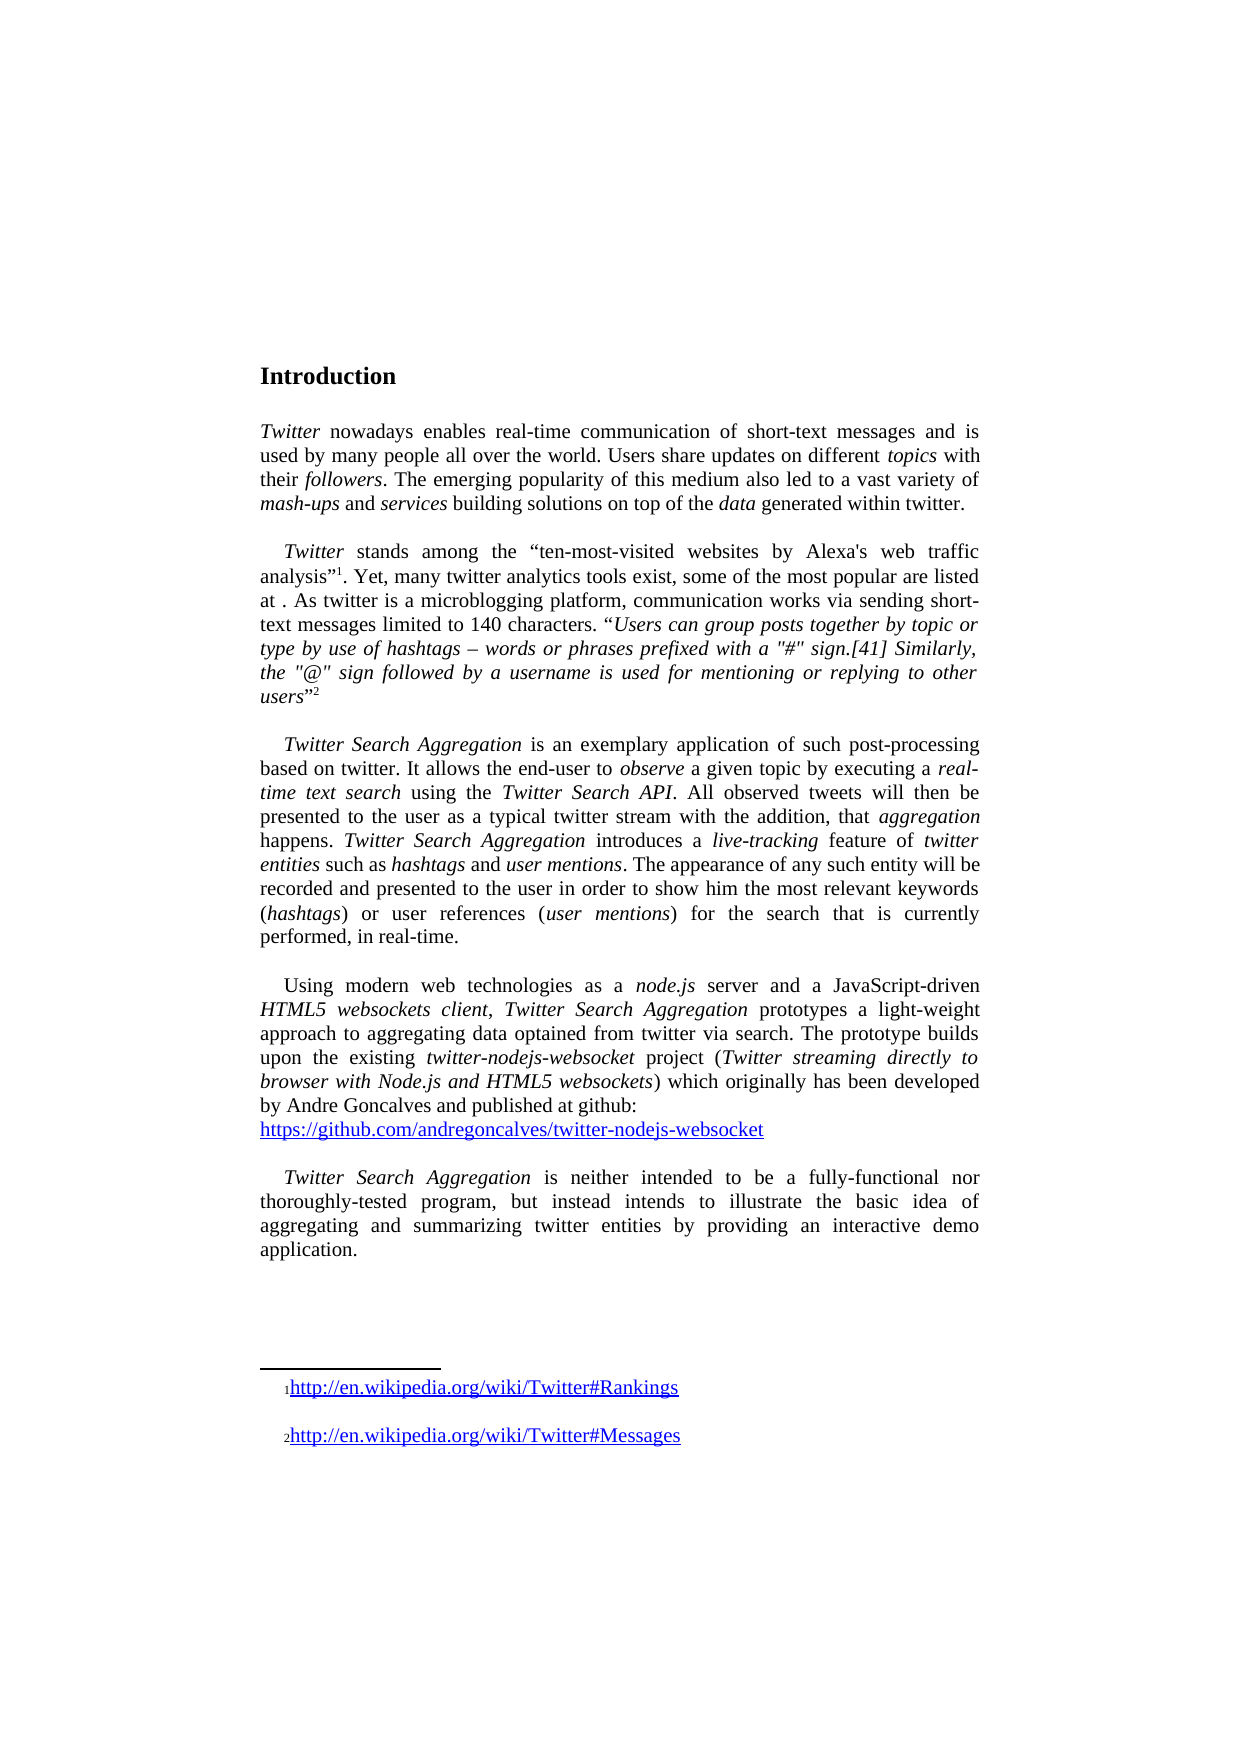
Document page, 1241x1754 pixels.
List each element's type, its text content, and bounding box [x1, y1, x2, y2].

text Twitter nowadays enables real-time communication of short-text messages and is used by many people all over the world. Users share updates on different topics with their followers. The emerging popularity of this medium also led to a vast variety of mash-ups and services building solutions on top of the data generated within twitter. [260, 419, 980, 515]
text Twitter Search Aggregation is neither intended to be a fully-functional nor thoroughly-tested program, but instead intends to illustrate the basic idea of aggregating and summarizing twitter entities by providing an interactive demo application. [260, 1165, 980, 1261]
text Twitter Search Aggregation is an exemplary application of such post-processing based on twitter. It allows the end-user to observe a given topic by executing a real-time text search using the Twitter Search API. All observed tweets will then be presented to the user as a typical twitter stream with the addition, that aggregation happens. Twitter Search Aggregation introduces a live-tracking feature of twitter entities such as hashtags and user mentions. The appearance of any such entity will be recorded and presented to the user in order to show him the most relevant keywords (hashtags) or user references (user mentions) for the search that is currently performed, in real-time. [260, 732, 980, 948]
text http://en.wikipedia.org/wiki/Twitter#Rankings [260, 1375, 980, 1399]
text http://en.wikipedia.org/wiki/Twitter#Messages [260, 1423, 980, 1447]
text Using modern web technologies as a node.js server and a JavaScript-driven HTML5 websockets client, Twitter Search Aggregation prototypes a light-weight approach to aggregating data optained from twitter via search. The prototype builds upon the existing twitter-nodejs-websocket project (Twitter streaming directly to browser with Node.js and HTML5 websockets) which originally has been developed by Andre Goncalves and published at github: https://github.com/andregoncalves/twitter-nodejs-websocket [260, 973, 980, 1141]
subtitle Introduction [260, 361, 980, 390]
text Twitter stands among the “ten-most-visited websites by Alexa's web traffic analysis”. Yet, many twitter analytics tools exist, some of the most popular are listed at . As twitter is a microblogging platform, communication works via sending short-text messages limited to 140 characters. “Users can group posts together by topic or type by use of hashtags – words or phrases prefixed with a "#" sign.[41] Similarly, the "@" sign followed by a username is used for mentioning or replying to other users” [260, 539, 980, 708]
